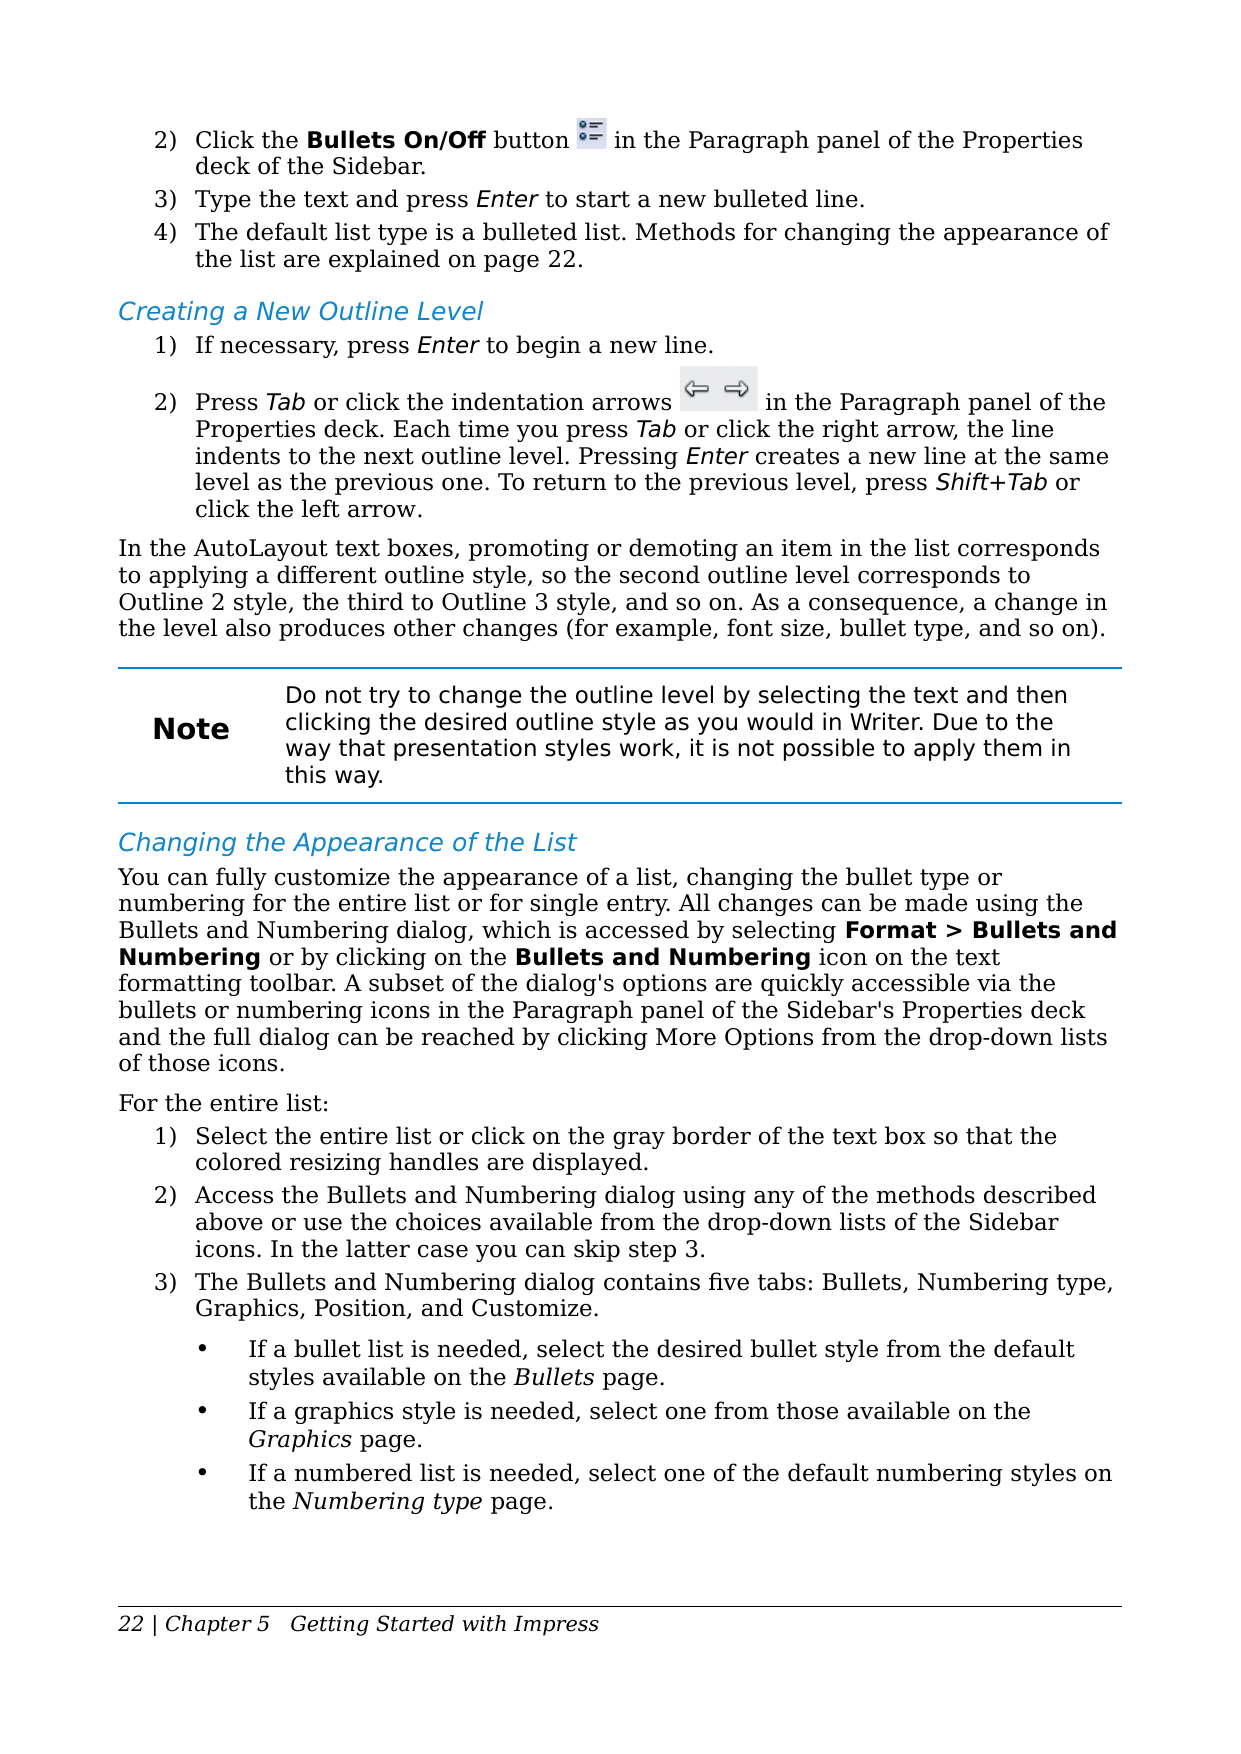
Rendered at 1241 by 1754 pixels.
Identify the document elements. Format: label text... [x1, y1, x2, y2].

list If a graphics style is needed, select one from those available on the Graphics page. [195, 1397, 1122, 1452]
list If a numbered list is needed, select one of the default numbering styles on the Numbering type page. [195, 1459, 1122, 1514]
table_header Do not try to change the outline level by selecting the text and then clicking the desired outline style as you would in Writer. Due to the way that presentation styles work, it is not possible to apply them in this way. [264, 669, 1122, 802]
picture [576, 118, 607, 149]
picture [679, 365, 758, 411]
list Access the Bullets and Numbering dialog using any of the methods described above or use the choices available from the drop-down lists of the Sidebar icons. In the latter case you can skip step 3. [177, 1182, 1122, 1262]
text In the AutoLayout text boxes, promoting or demoting an item in the list corresponds to applying a different outline style, so the second outline level corresponds to Outline 2 style, the third to Outline 3 style, and so on. As a consequence, a change in the level also produces other changes (for example, font size, bullet type, and so on). [118, 535, 1122, 642]
list For the entire list: [118, 1090, 1122, 1116]
list Press Tab or click the indentation arrows in the Paragraph panel of the Properties deck. Each time you press Tab or click the right arrow, the line indents to the next outline level. Pressing Enter creates a new line at the same level as the previous one. To return to the previous level, press Shift+Tab or click the left arrow. [177, 366, 1122, 523]
list Type the text and press Enter to start a new bulleted line. [177, 186, 1122, 213]
list The default list type is a bulleted list. Methods for changing the appearance of the list are explained on page 22. [177, 219, 1122, 273]
text You can fully customize the appearance of a list, changing the bullet type or numbering for the entire list or for single entry. All changes can be made using the Bullets and Numbering dialog, which is accessed by selecting Format > Bullets and Numbering or by clicking on the Bullets and Numbering icon on the text formatting toolbar. A subset of the dialog's options are quickly accessible via the bullets or numbering icons in the Paragraph panel of the Sidebar's Properties deck and the full dialog can be reached by clicking More Options from the drop-down lists of those icons. [118, 864, 1122, 1077]
list If a bullet list is needed, select the desired bullet style from the default styles available on the Bullets page. [195, 1334, 1122, 1390]
list Click the Bullets On/Off button in the Paragraph panel of the Properties deck of the Sidebar. [177, 118, 1122, 180]
subtitle Changing the Appearance of the List [118, 828, 1122, 857]
table_header Note [118, 669, 263, 802]
subtitle Creating a New Outline Level [118, 297, 1122, 326]
list Select the entire list or click on the gray border of the text box so that the colored resizing handles are displayed. [177, 1123, 1122, 1176]
list If necessary, press Enter to begin a new line. [177, 333, 1122, 359]
list The Bullets and Numbering dialog contains five tabs: Bullets, Numbering type, Graphics, Position, and Customize. [177, 1269, 1122, 1322]
